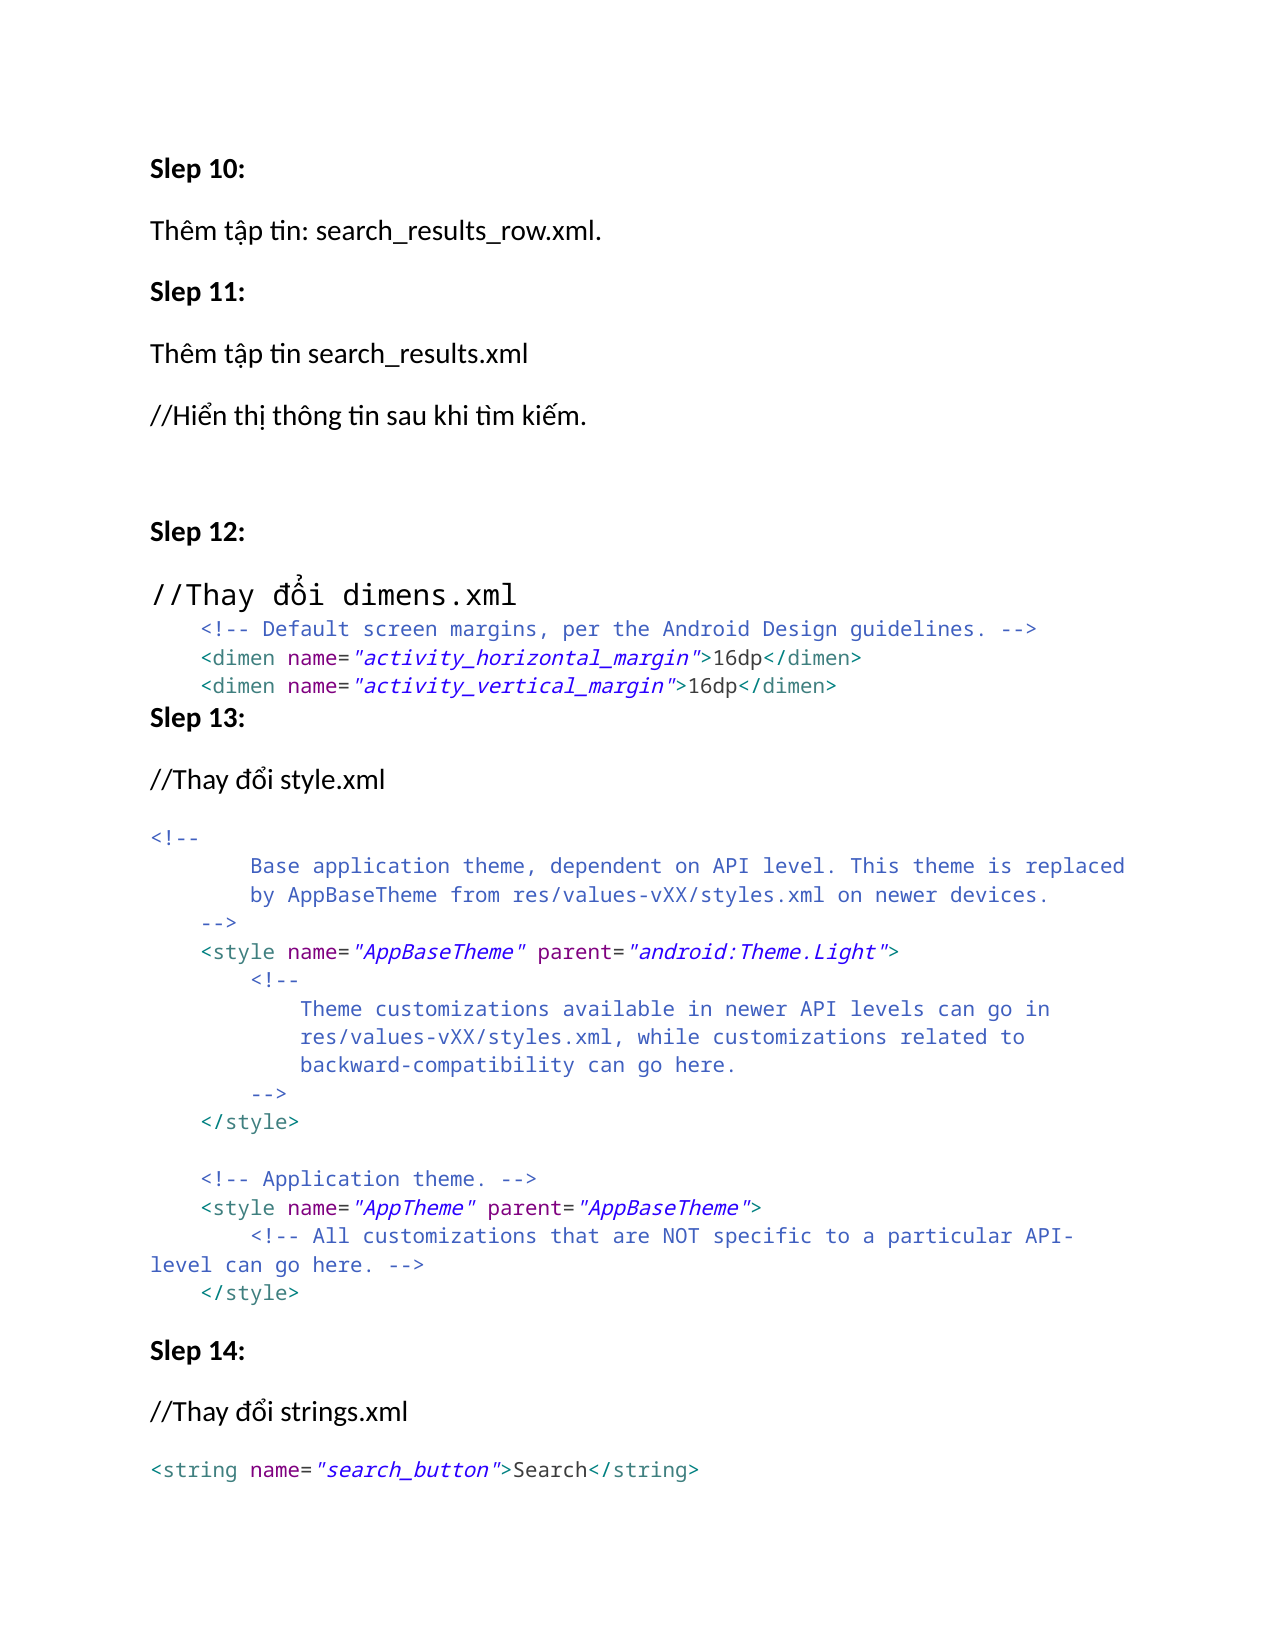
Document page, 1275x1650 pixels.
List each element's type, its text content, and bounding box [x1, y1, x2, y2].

text <!-- [150, 965, 1125, 994]
text Thêm tập tin search_results.xml [150, 335, 1125, 371]
text Slep 11: [150, 273, 1125, 309]
text --> [150, 1079, 1125, 1107]
text by AppBaseTheme from res/values-vXX/styles.xml on newer devices. [150, 880, 1125, 908]
text Slep 10: [150, 150, 1125, 186]
text <!-- Application theme. --> [150, 1164, 1125, 1193]
text Slep 12: [150, 513, 1125, 548]
text <!-- [150, 823, 1125, 851]
text <dimen name="activity_horizontal_margin">16dp</dimen> [150, 643, 1125, 671]
text Base application theme, dependent on API level. This theme is replaced [150, 851, 1125, 880]
text </style> [150, 1278, 1125, 1307]
text <!-- Default screen margins, per the Android Design guidelines. --> [150, 614, 1125, 643]
text Slep 13: [150, 699, 1125, 735]
text <style name="AppBaseTheme" parent="android:Theme.Light"> [150, 937, 1125, 965]
text res/values-vXX/styles.xml, while customizations related to [150, 1022, 1125, 1051]
text <!-- All customizations that are NOT specific to a particular API-level can go here. --> [150, 1221, 1125, 1278]
text </style> [150, 1107, 1125, 1136]
text Slep 14: [150, 1332, 1125, 1367]
text //Hiển thị thông tin sau khi tìm kiếm. [150, 397, 1125, 433]
text <string name="search_button">Search</string> [150, 1455, 1125, 1484]
text --> [150, 908, 1125, 937]
text //Thay đổi style.xml [150, 761, 1125, 797]
text Theme customizations available in newer API levels can go in [150, 994, 1125, 1022]
text <dimen name="activity_vertical_margin">16dp</dimen> [150, 671, 1125, 699]
text //Thay đổi strings.xml [150, 1393, 1125, 1429]
text <style name="AppTheme" parent="AppBaseTheme"> [150, 1193, 1125, 1221]
text backward-compatibility can go here. [150, 1051, 1125, 1079]
text Thêm tập tin: search_results_row.xml. [150, 212, 1125, 247]
text //Thay đổi dimens.xml [150, 574, 1125, 614]
